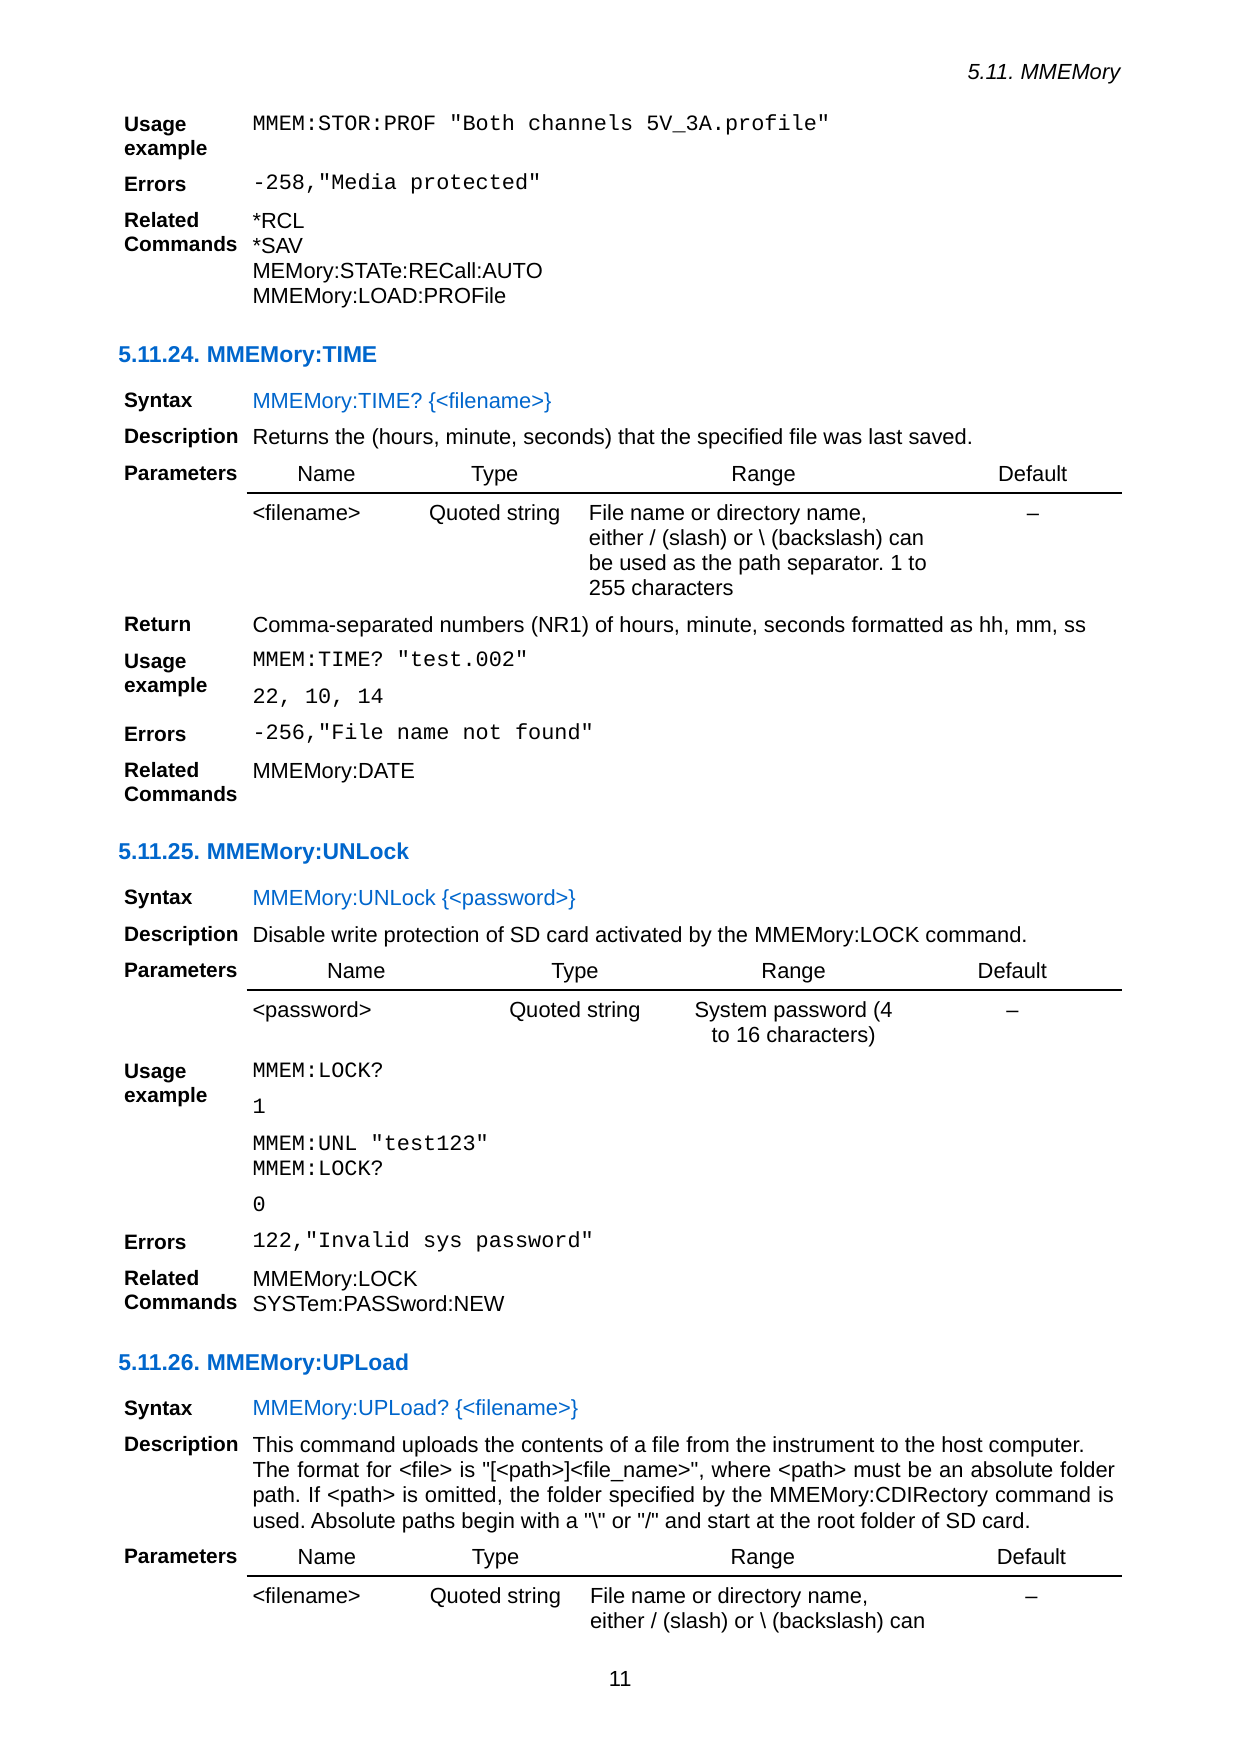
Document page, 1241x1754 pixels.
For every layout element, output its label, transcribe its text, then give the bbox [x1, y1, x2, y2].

table_cell Range [684, 953, 903, 989]
table_cell 122,"Invalid sys password" [247, 1224, 1122, 1260]
table_cell Errors [118, 716, 247, 752]
table_cell Usage example [118, 643, 247, 716]
table_cell -258,"Media protected" [247, 166, 1122, 202]
table_cell MMEM:LOCK? 1 MMEM:UNL "test123" MMEM:LOCK? 0 [247, 1053, 1122, 1224]
table_header Syntax [118, 382, 247, 418]
table_cell Quoted string [406, 494, 583, 606]
table_cell MMEM:TIME? "test.002" 22, 10, 14 [247, 643, 1122, 716]
table_cell Usage example [118, 106, 247, 166]
table_cell Name [247, 953, 465, 989]
table_header MMEMory:TIME? {<filename>} [247, 382, 1122, 418]
table_cell Type [465, 953, 684, 989]
table_cell System password (4 to 16 characters) [684, 991, 903, 1053]
table_cell Return [118, 606, 247, 643]
table_cell Quoted string [406, 1577, 584, 1639]
table_cell Related Commands [118, 202, 247, 314]
table_cell Description [118, 916, 247, 952]
table_cell – [903, 991, 1122, 1053]
table_cell Errors [118, 1224, 247, 1260]
subtitle MMEMory:UNLock [118, 838, 1122, 864]
table_cell Quoted string [465, 991, 684, 1053]
table_cell This command uploads the contents of a file from the instrument to the host computer. The format for <file> is "[<path>]<file_name>", where <path> must be an absolute folder path. If <path> is omitted, the folder specified by the MMEMory:CDIRectory command is used. Absolute paths begin with a "\" or "/" and start at the root folder of SD card. [247, 1426, 1122, 1538]
table_cell Range [584, 1539, 941, 1575]
table_cell Returns the (hours, minute, seconds) that the specified file was last saved. [247, 419, 1122, 455]
table_cell Default [903, 953, 1122, 989]
table_cell Range [583, 455, 944, 492]
table_cell Related Commands [118, 1260, 247, 1322]
table_cell File name or directory name, either / (slash) or \ (backslash) can be used as the path separator. 1 to 255 characters [583, 494, 944, 606]
table_cell Default [944, 455, 1122, 492]
subtitle MMEMory:UPLoad [118, 1348, 1122, 1375]
table_cell <filename> [247, 1577, 406, 1639]
table_cell Parameters [118, 455, 247, 606]
table_cell Usage example [118, 1053, 247, 1224]
table_cell Name [247, 455, 406, 492]
table_cell MMEMory:DATE [247, 752, 1122, 811]
table_cell Parameters [118, 1539, 247, 1639]
table_cell Default [941, 1539, 1122, 1575]
table_cell MMEM:STOR:PROF "Both channels 5V_3A.profile" [247, 106, 1122, 166]
table_header MMEMory:UPLoad? {<filename>} [247, 1390, 1122, 1426]
table_cell File name or directory name, either / (slash) or \ (backslash) can [584, 1577, 941, 1639]
table_header Syntax [118, 1390, 247, 1426]
table_cell Description [118, 1426, 247, 1538]
table_cell <password> [247, 991, 465, 1053]
table_cell Type [406, 1539, 584, 1575]
table_cell Comma-separated numbers (NR1) of hours, minute, seconds formatted as hh, mm, ss [247, 606, 1122, 643]
subtitle MMEMory:TIME [118, 341, 1122, 367]
table_cell Name [247, 1539, 406, 1575]
table_cell – [944, 494, 1122, 606]
table_header MMEMory:UNLock {<password>} [247, 879, 1122, 916]
table_cell <filename> [247, 494, 406, 606]
table_cell Disable write protection of SD card activated by the MMEMory:LOCK command. [247, 916, 1122, 952]
table_cell Errors [118, 166, 247, 202]
table_cell Description [118, 419, 247, 455]
table_cell Type [406, 455, 583, 492]
table_cell MMEMory:LOCK SYSTem:PASSword:NEW [247, 1260, 1122, 1322]
table_cell – [941, 1577, 1122, 1639]
table_header Syntax [118, 879, 247, 916]
table_cell *RCL *SAV MEMory:STATe:RECall:AUTO MMEMory:LOAD:PROFile [247, 202, 1122, 314]
table_cell -256,"File name not found" [247, 716, 1122, 752]
table_cell Related Commands [118, 752, 247, 811]
table_cell Parameters [118, 953, 247, 1053]
